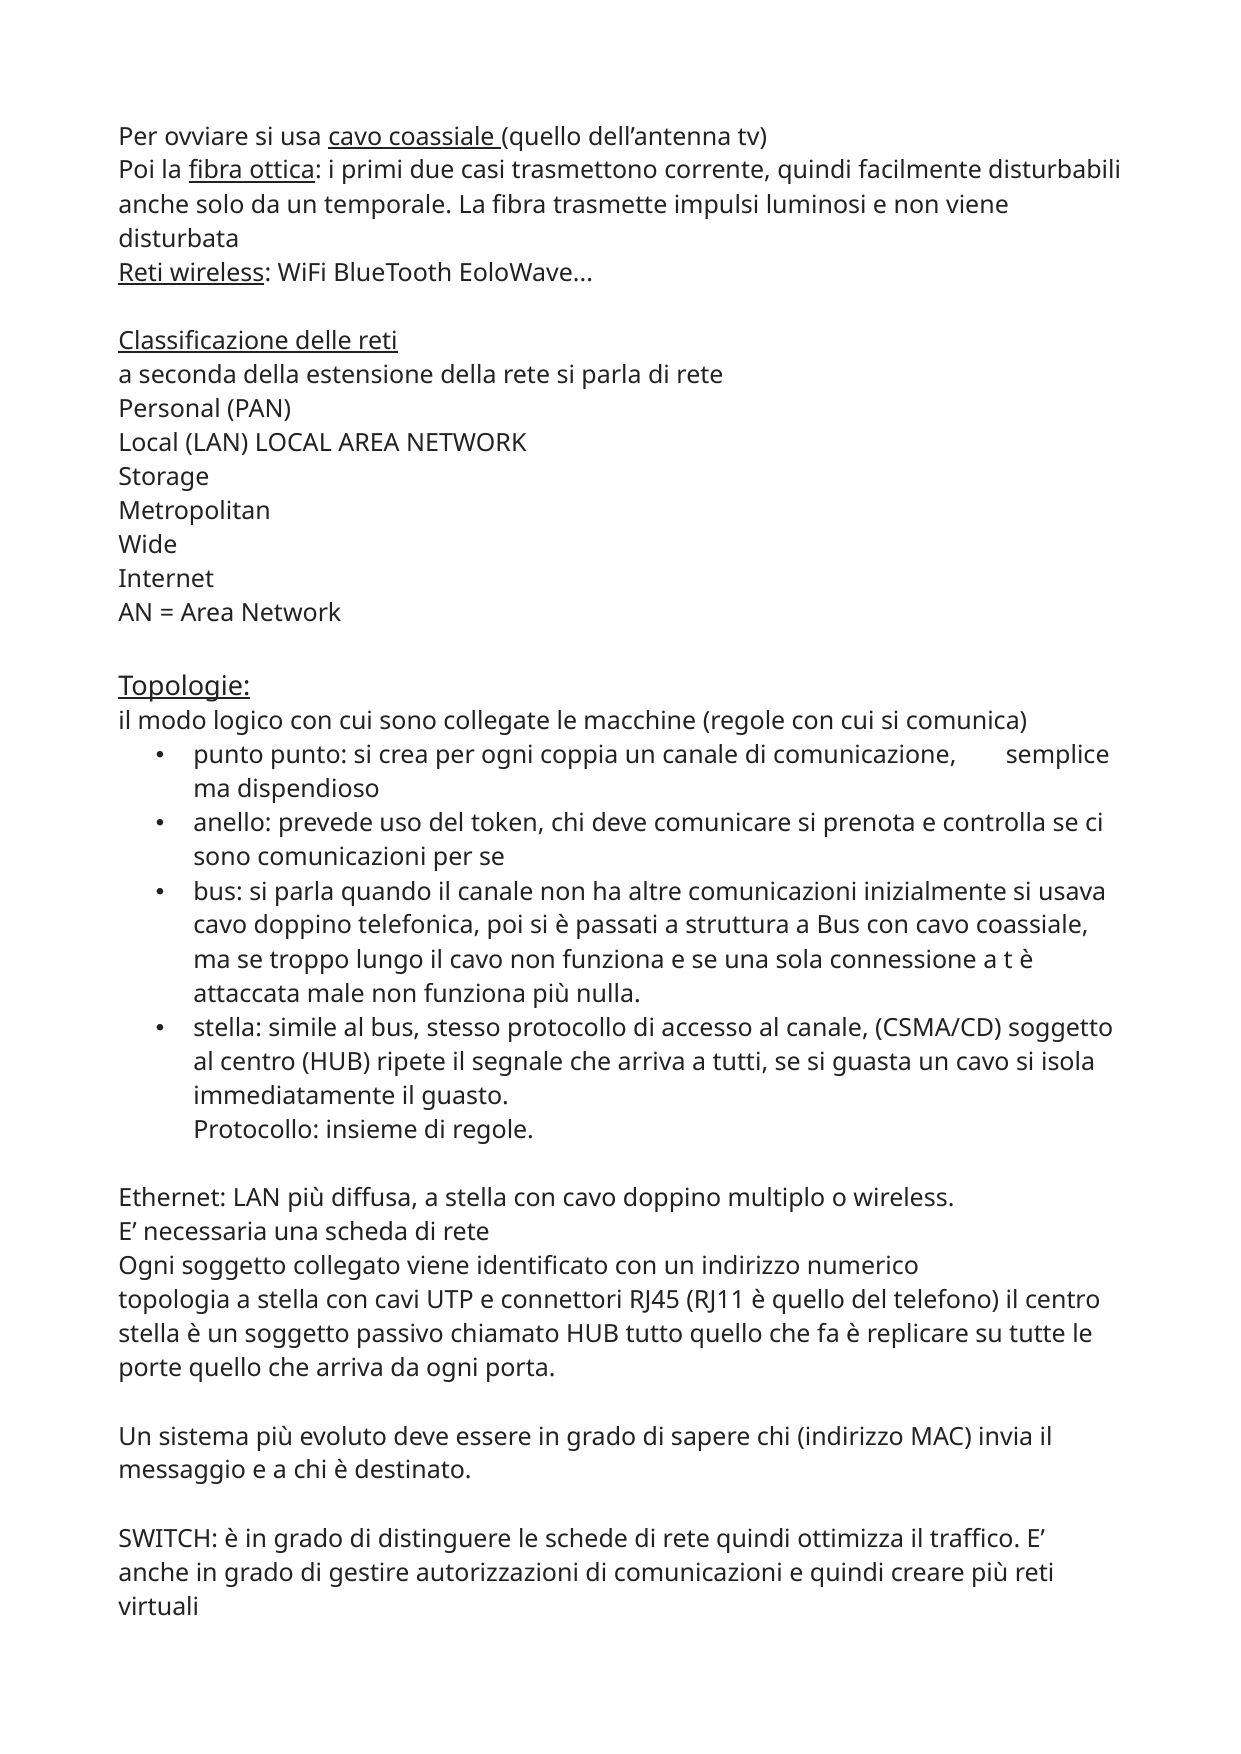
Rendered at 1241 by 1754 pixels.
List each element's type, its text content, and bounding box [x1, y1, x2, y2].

list stella: simile al bus, stesso protocollo di accesso al canale, (CSMA/CD) soggetto al centro (HUB) ripete il segnale che arriva a tutti, se si guasta un cavo si isola immediatamente il guasto. [156, 1009, 1122, 1112]
text topologia a stella con cavi UTP e connettori RJ45 (RJ11 è quello del telefono) il centro stella è un soggetto passivo chiamato HUB tutto quello che fa è replicare su tutte le porte quello che arriva da ogni porta. [118, 1282, 1122, 1384]
list Protocollo: insieme di regole. [156, 1112, 1122, 1146]
list bus: si parla quando il canale non ha altre comunicazioni inizialmente si usava cavo doppino telefonica, poi si è passati a struttura a Bus con cavo coassiale, ma se troppo lungo il cavo non funziona e se una sola connessione a t è attaccata male non funziona più nulla. [156, 873, 1122, 1009]
text Poi la fibra ottica: i primi due casi trasmettono corrente, quindi facilmente disturbabili anche solo da un temporale. La fibra trasmette impulsi luminosi e non viene disturbata [118, 152, 1122, 254]
text Wide [118, 527, 1122, 561]
text SWITCH: è in grado di distinguere le schede di rete quindi ottimizza il traffico. E’ anche in grado di gestire autorizzazioni di comunicazioni e quindi creare più reti virtuali [118, 1520, 1122, 1622]
text E’ necessaria una scheda di rete [118, 1214, 1122, 1248]
list anello: prevede uso del token, chi deve comunicare si prenota e controlla se ci sono comunicazioni per se [156, 805, 1122, 873]
text Ogni soggetto collegato viene identificato con un indirizzo numerico [118, 1248, 1122, 1282]
text Per ovviare si usa cavo coassiale (quello dell’antenna tv) [118, 118, 1122, 152]
text Topologie: [118, 666, 1122, 703]
text Un sistema più evoluto deve essere in grado di sapere chi (indirizzo MAC) invia il messaggio e a chi è destinato. [118, 1418, 1122, 1486]
text Internet [118, 561, 1122, 595]
text Metropolitan [118, 493, 1122, 527]
text Ethernet: LAN più diffusa, a stella con cavo doppino multiplo o wireless. [118, 1180, 1122, 1214]
text Classificazione delle reti [118, 322, 1122, 357]
text Local (LAN) LOCAL AREA NETWORK [118, 425, 1122, 459]
text AN = Area Network [118, 595, 1122, 629]
text il modo logico con cui sono collegate le macchine (regole con cui si comunica) [118, 703, 1122, 737]
text Storage [118, 459, 1122, 493]
list punto punto: si crea per ogni coppia un canale di comunicazione, semplice ma dispendioso [156, 737, 1122, 805]
text Personal (PAN) [118, 391, 1122, 425]
text Reti wireless: WiFi BlueTooth EoloWave... [118, 254, 1122, 288]
text a seconda della estensione della rete si parla di rete [118, 357, 1122, 391]
